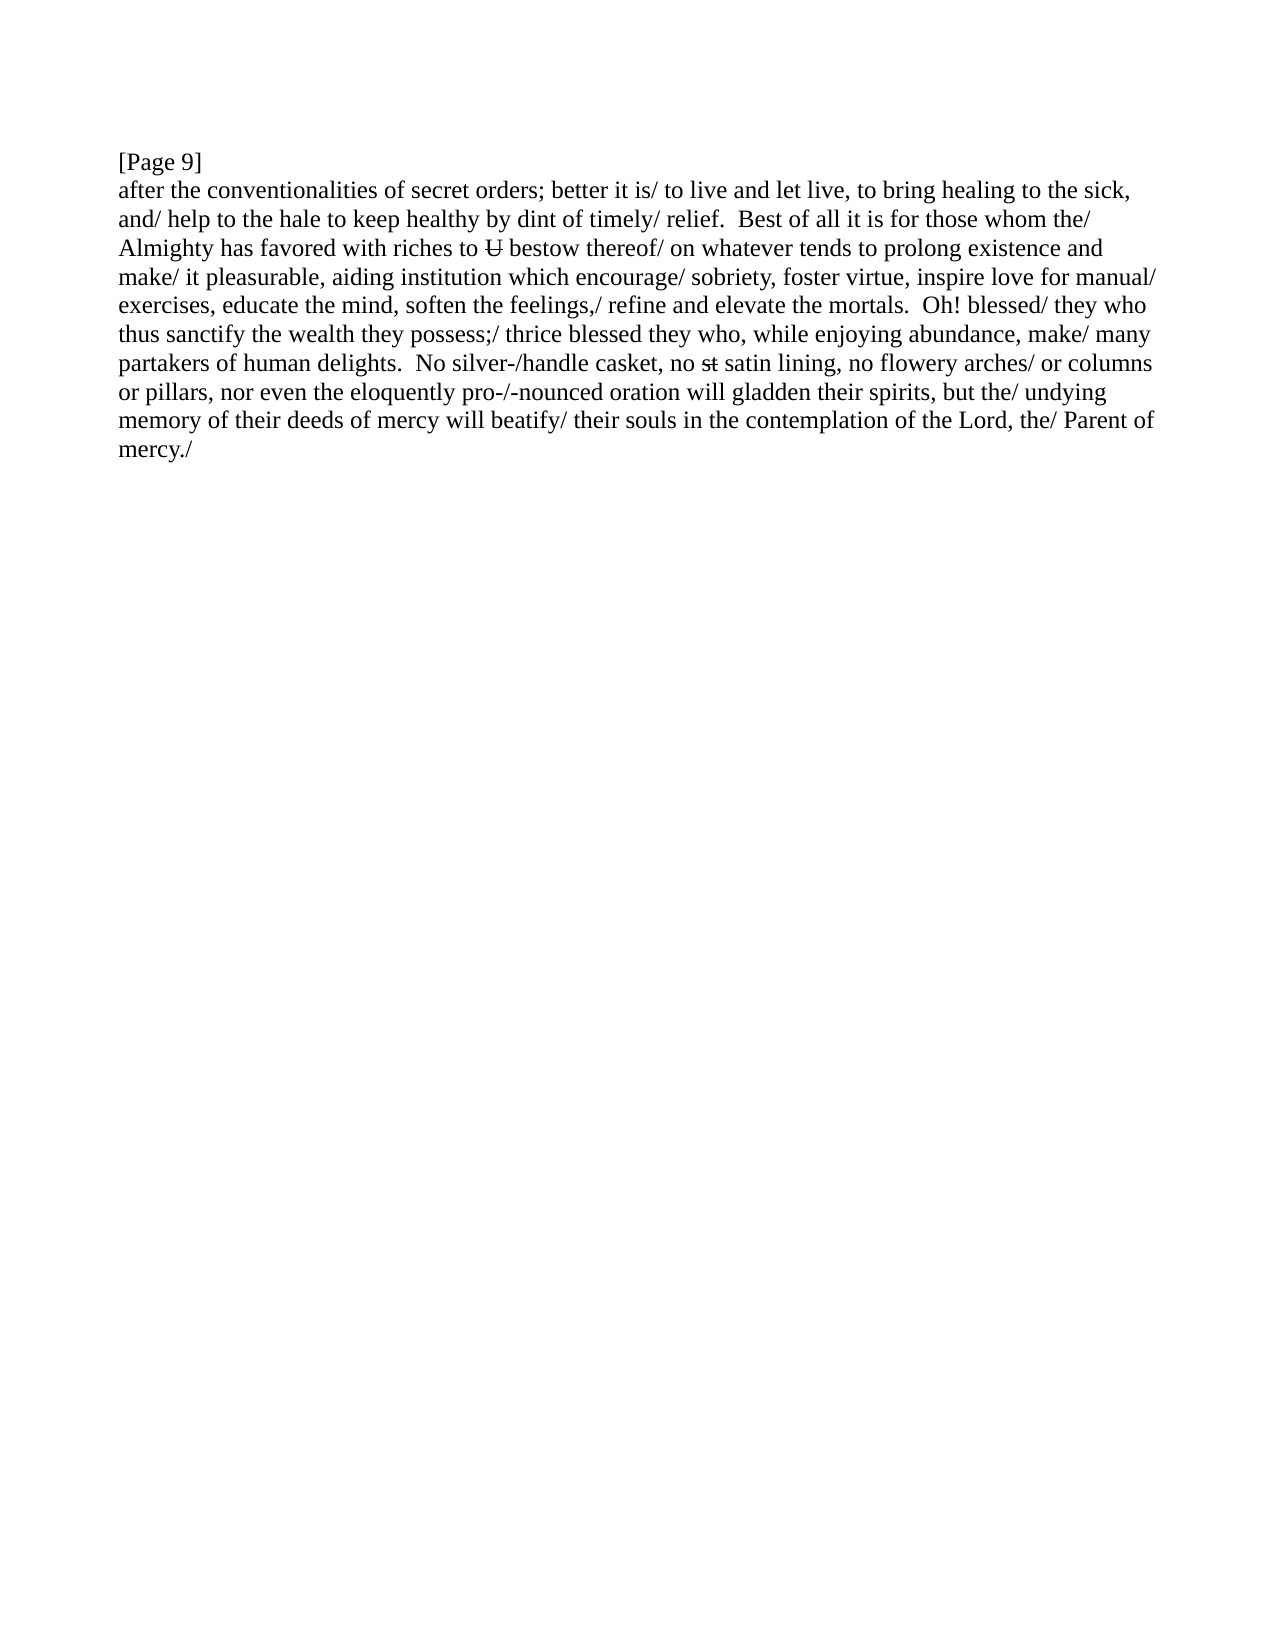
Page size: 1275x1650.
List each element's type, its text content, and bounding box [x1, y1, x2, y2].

text [Page 9] [118, 147, 1157, 176]
text after the conventionalities of secret orders; better it is/ to live and let live, to bring healing to the sick, and/ help to the hale to keep healthy by dint of timely/ relief. Best of all it is for those whom the/ Almighty has favored with riches to U bestow thereof/ on whatever tends to prolong existence and make/ it pleasurable, aiding institution which encourage/ sobriety, foster virtue, inspire love for manual/ exercises, educate the mind, soften the feelings,/ refine and elevate the mortals. Oh! blessed/ they who thus sanctify the wealth they possess;/ thrice blessed they who, while enjoying abundance, make/ many partakers of human delights. No silver-/handle casket, no st satin lining, no flowery arches/ or columns or pillars, nor even the eloquently pro-/-nounced oration will gladden their spirits, but the/ undying memory of their deeds of mercy will beatify/ their souls in the contemplation of the Lord, the/ Parent of mercy./ [118, 176, 1157, 463]
